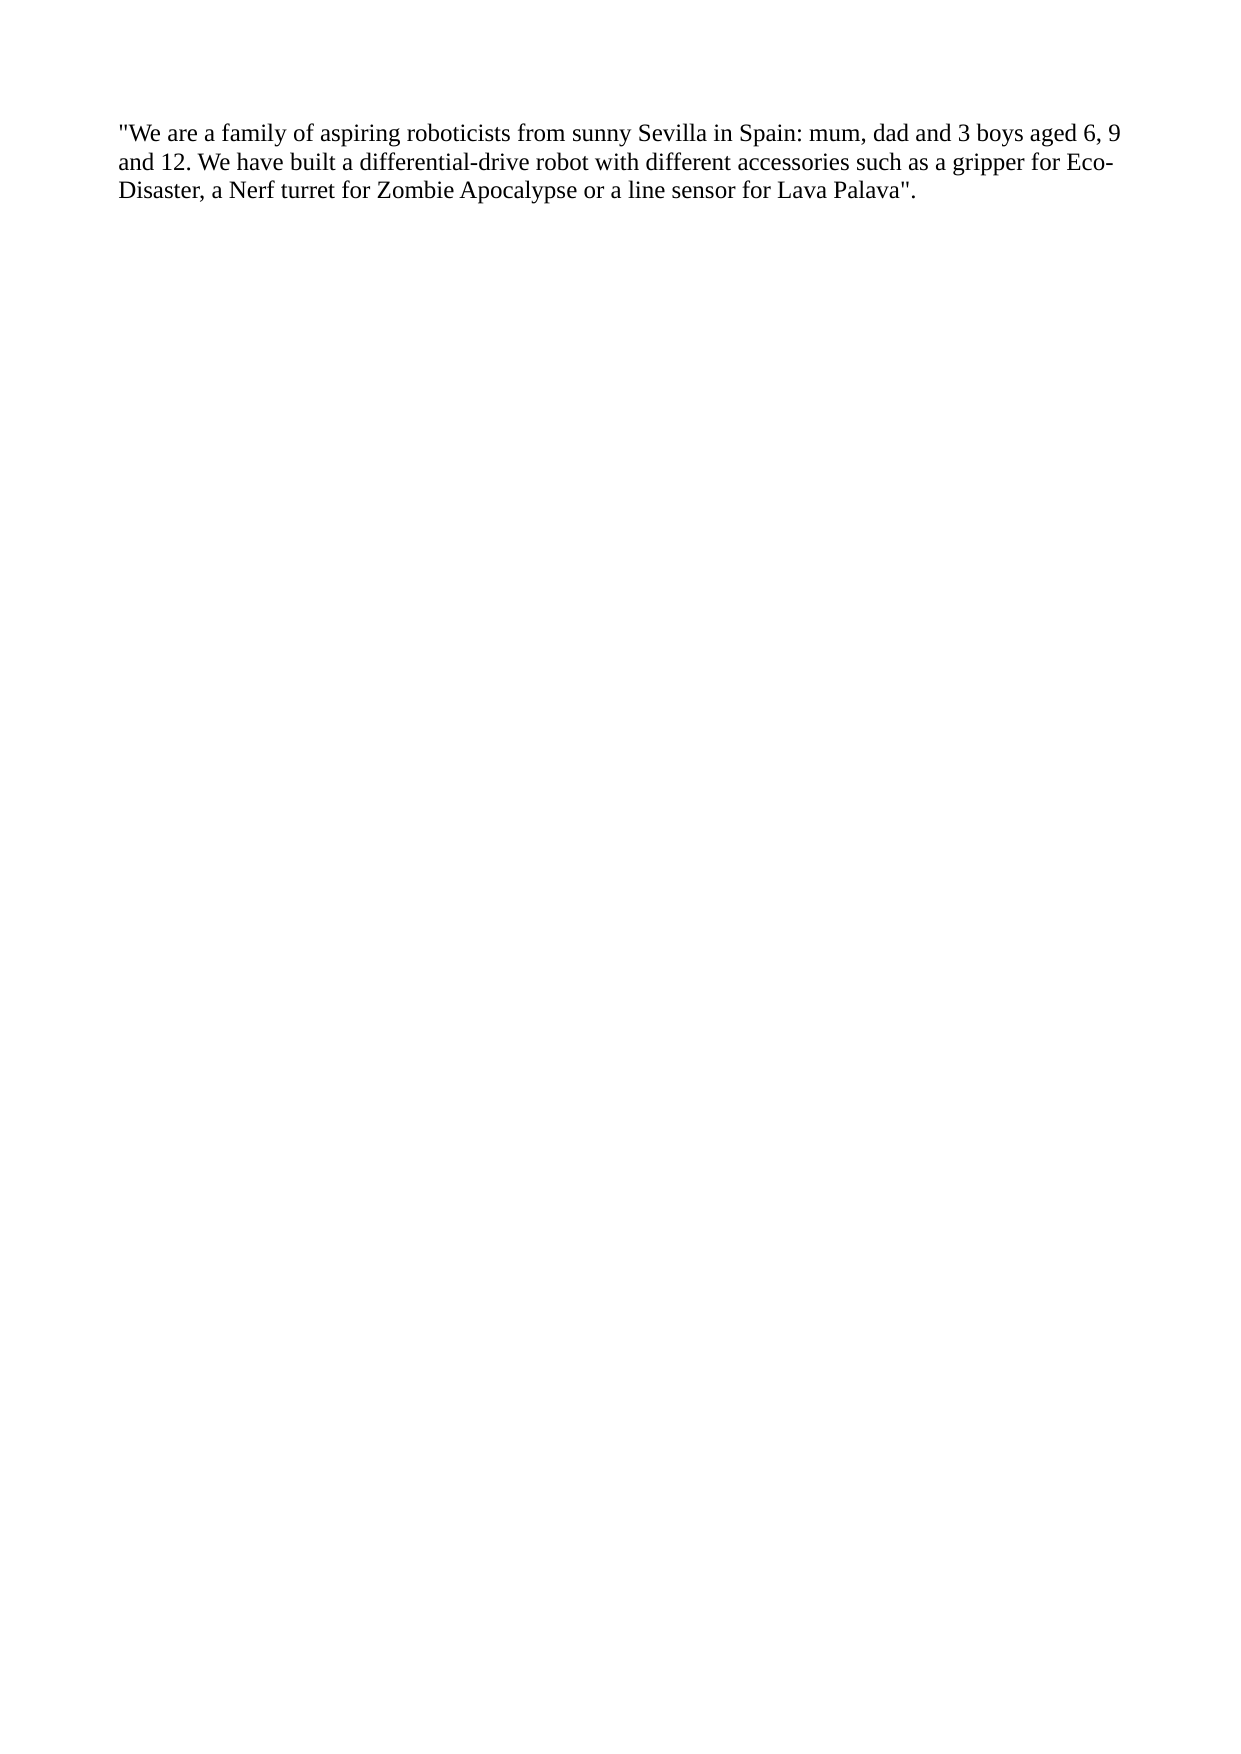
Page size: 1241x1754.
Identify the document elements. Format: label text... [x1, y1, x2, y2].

text "We are a family of aspiring roboticists from sunny Sevilla in Spain: mum, dad and 3 boys aged 6, 9 and 12. We have built a differential-drive robot with different accessories such as a gripper for Eco-Disaster, a Nerf turret for Zombie Apocalypse or a line sensor for Lava Palava". [118, 118, 1122, 204]
